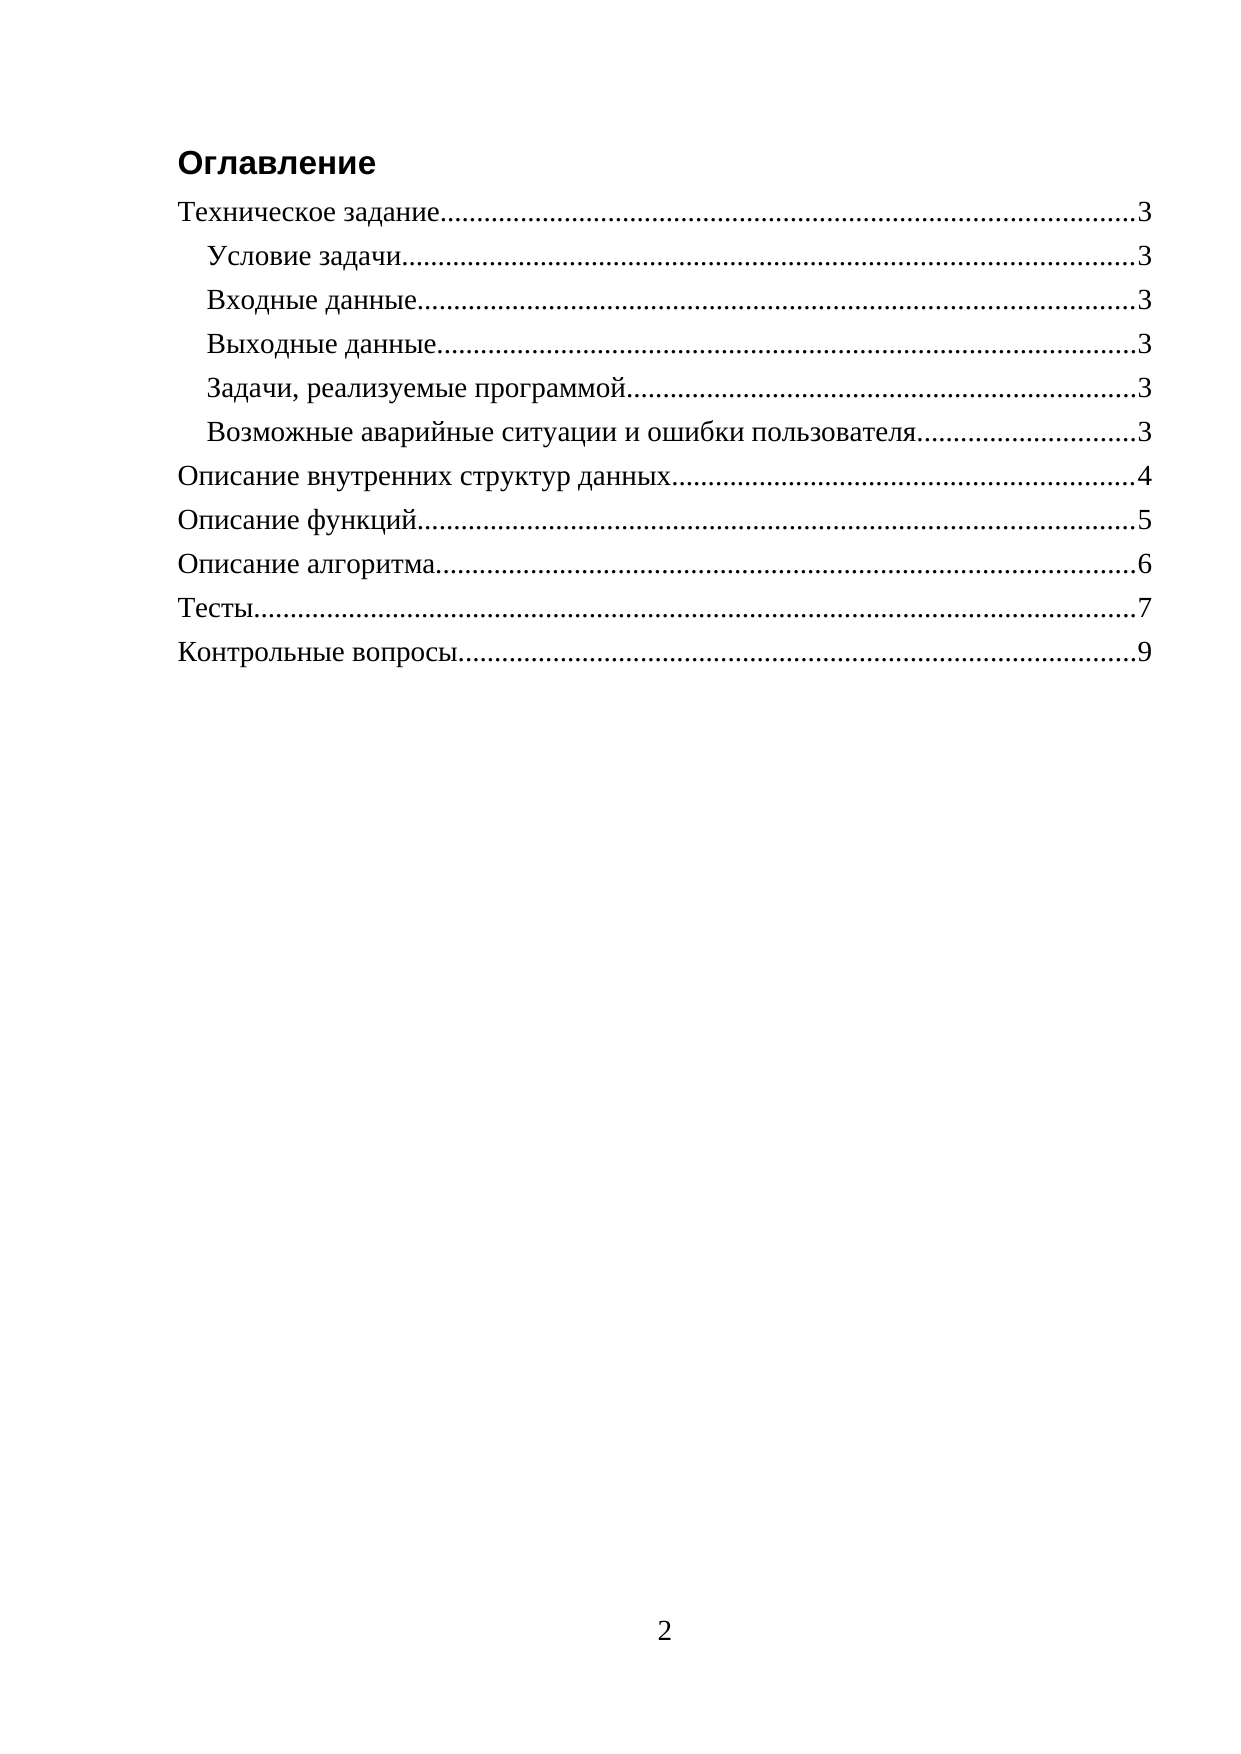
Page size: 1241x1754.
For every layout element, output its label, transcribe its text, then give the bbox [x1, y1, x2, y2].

text Тесты 7 [177, 590, 1152, 623]
text Контрольные вопросы 9 [177, 634, 1152, 667]
text Описание функций 5 [177, 502, 1152, 535]
text Техническое задание 3 [177, 194, 1152, 228]
text Выходные данные 3 [206, 326, 1152, 359]
text Описание внутренних структур данных 4 [177, 458, 1152, 491]
text Описание алгоритма 6 [177, 546, 1152, 579]
text Условие задачи 3 [206, 238, 1152, 272]
text Задачи, реализуемые программой 3 [206, 370, 1152, 403]
text Входные данные 3 [206, 282, 1152, 316]
text Возможные аварийные ситуации и ошибки пользователя 3 [206, 414, 1152, 447]
subtitle Оглавление [177, 143, 1152, 182]
